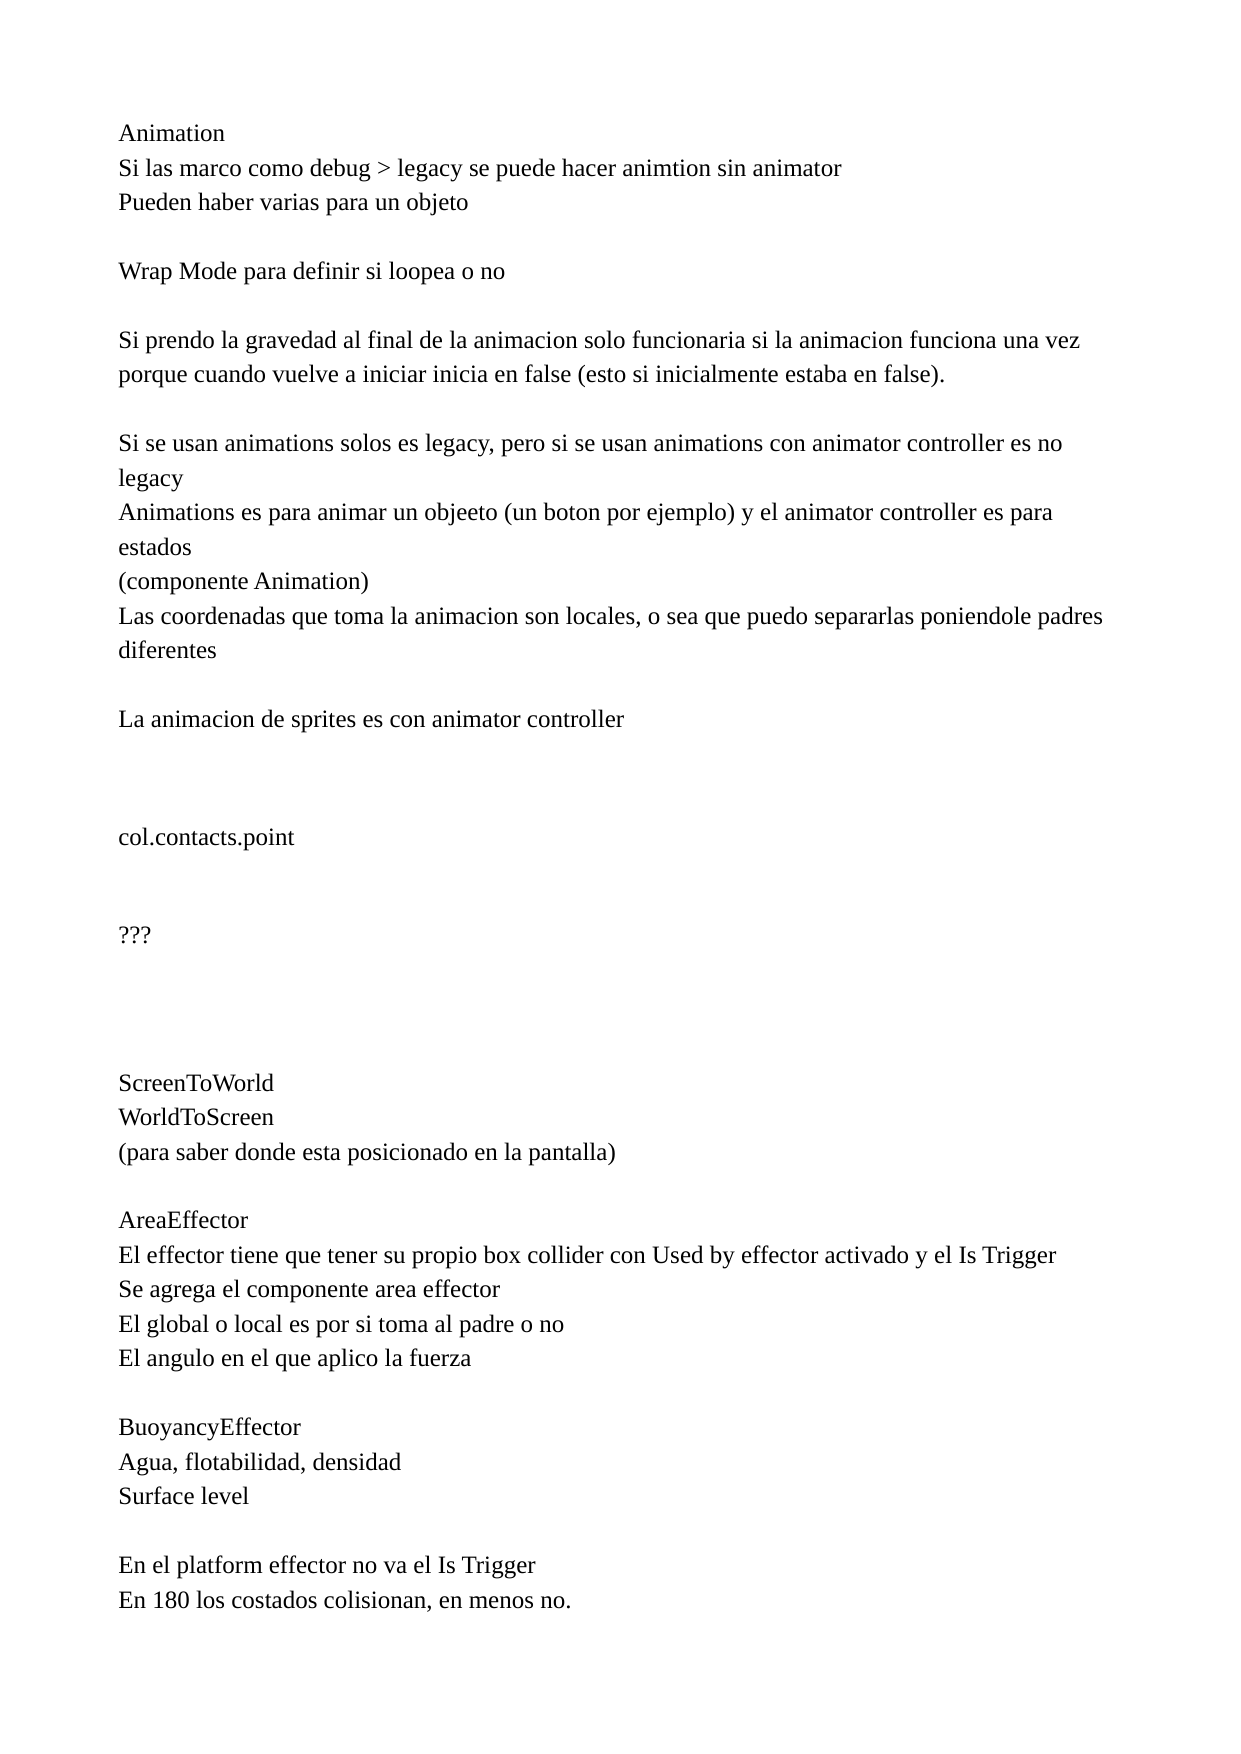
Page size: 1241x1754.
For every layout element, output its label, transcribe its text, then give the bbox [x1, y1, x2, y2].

text ScreenToWorld WorldToScreen (para saber donde esta posicionado en la pantalla) AreaEffector El effector tiene que tener su propio box collider con Used by effector activado y el Is Trigger Se agrega el componente area effector El global o local es por si toma al padre o no El angulo en el que aplico la fuerza BuoyancyEffector Agua, flotabilidad, densidad Surface level En el platform effector no va el Is Trigger En 180 los costados colisionan, en menos no. [118, 1068, 1122, 1613]
text ??? [118, 920, 1122, 949]
text Animation Si las marco como debug > legacy se puede hacer animtion sin animator Pueden haber varias para un objeto Wrap Mode para definir si loopea o no Si prendo la gravedad al final de la animacion solo funcionaria si la animacion funciona una vez porque cuando vuelve a iniciar inicia en false (esto si inicialmente estaba en false). Si se usan animations solos es legacy, pero si se usan animations con animator controller es no legacy Animations es para animar un objeeto (un boton por ejemplo) y el animator controller es para estados (componente Animation) Las coordenadas que toma la animacion son locales, o sea que puedo separarlas poniendole padres diferentes La animacion de sprites es con animator controller [118, 118, 1122, 802]
text col.contacts.point [118, 822, 1122, 851]
